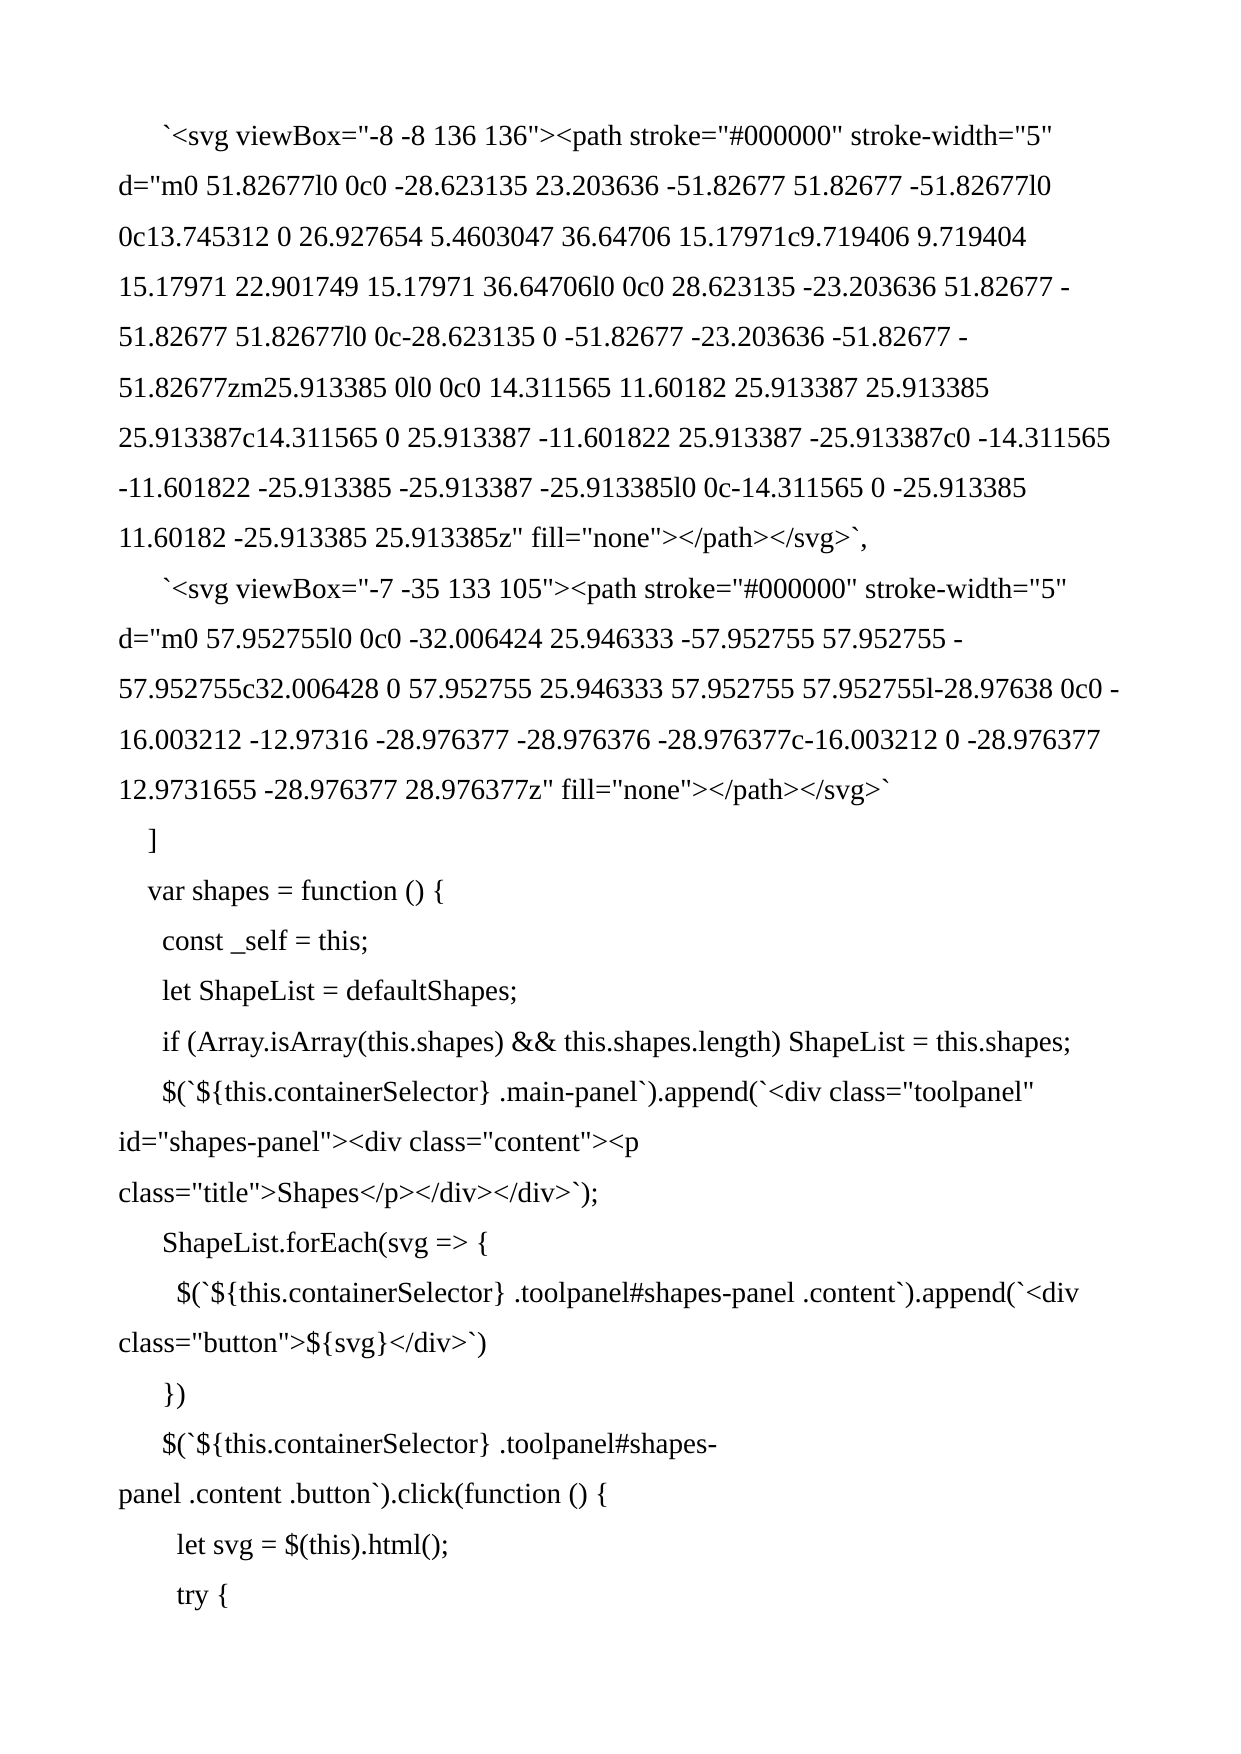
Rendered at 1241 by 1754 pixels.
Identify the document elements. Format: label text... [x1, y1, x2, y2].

text var shapes = function () { [118, 873, 1122, 906]
text let svg = $(this).html(); [118, 1527, 1122, 1560]
text ] [118, 822, 1122, 856]
text $(`${this.containerSelector} .main-panel`).append(`<div class="toolpanel" id="shapes-panel"><div class="content"><p class="title">Shapes</p></div></div>`); [118, 1074, 1122, 1208]
text ShapeList.forEach(svg => { [118, 1225, 1122, 1258]
text }) [118, 1376, 1122, 1409]
text let ShapeList = defaultShapes; [118, 973, 1122, 1007]
text const _self = this; [118, 923, 1122, 957]
text try { [118, 1577, 1122, 1611]
text $(`${this.containerSelector} .toolpanel#shapes-panel .content .button`).click(function () { [118, 1426, 1122, 1510]
text `<svg viewBox="-7 -35 133 105"><path stroke="#000000" stroke-width="5" d="m0 57.952755l0 0c0 -32.006424 25.946333 -57.952755 57.952755 -57.952755c32.006428 0 57.952755 25.946333 57.952755 57.952755l-28.97638 0c0 -16.003212 -12.97316 -28.976377 -28.976376 -28.976377c-16.003212 0 -28.976377 12.9731655 -28.976377 28.976377z" fill="none"></path></svg>` [118, 571, 1122, 806]
text if (Array.isArray(this.shapes) && this.shapes.length) ShapeList = this.shapes; [118, 1024, 1122, 1057]
text $(`${this.containerSelector} .toolpanel#shapes-panel .content`).append(`<div class="button">${svg}</div>`) [118, 1275, 1122, 1359]
text `<svg viewBox="-8 -8 136 136"><path stroke="#000000" stroke-width="5" d="m0 51.82677l0 0c0 -28.623135 23.203636 -51.82677 51.82677 -51.82677l0 0c13.745312 0 26.927654 5.4603047 36.64706 15.17971c9.719406 9.719404 15.17971 22.901749 15.17971 36.64706l0 0c0 28.623135 -23.203636 51.82677 -51.82677 51.82677l0 0c-28.623135 0 -51.82677 -23.203636 -51.82677 -51.82677zm25.913385 0l0 0c0 14.311565 11.60182 25.913387 25.913385 25.913387c14.311565 0 25.913387 -11.601822 25.913387 -25.913387c0 -14.311565 -11.601822 -25.913385 -25.913387 -25.913385l0 0c-14.311565 0 -25.913385 11.60182 -25.913385 25.913385z" fill="none"></path></svg>`, [118, 118, 1122, 554]
